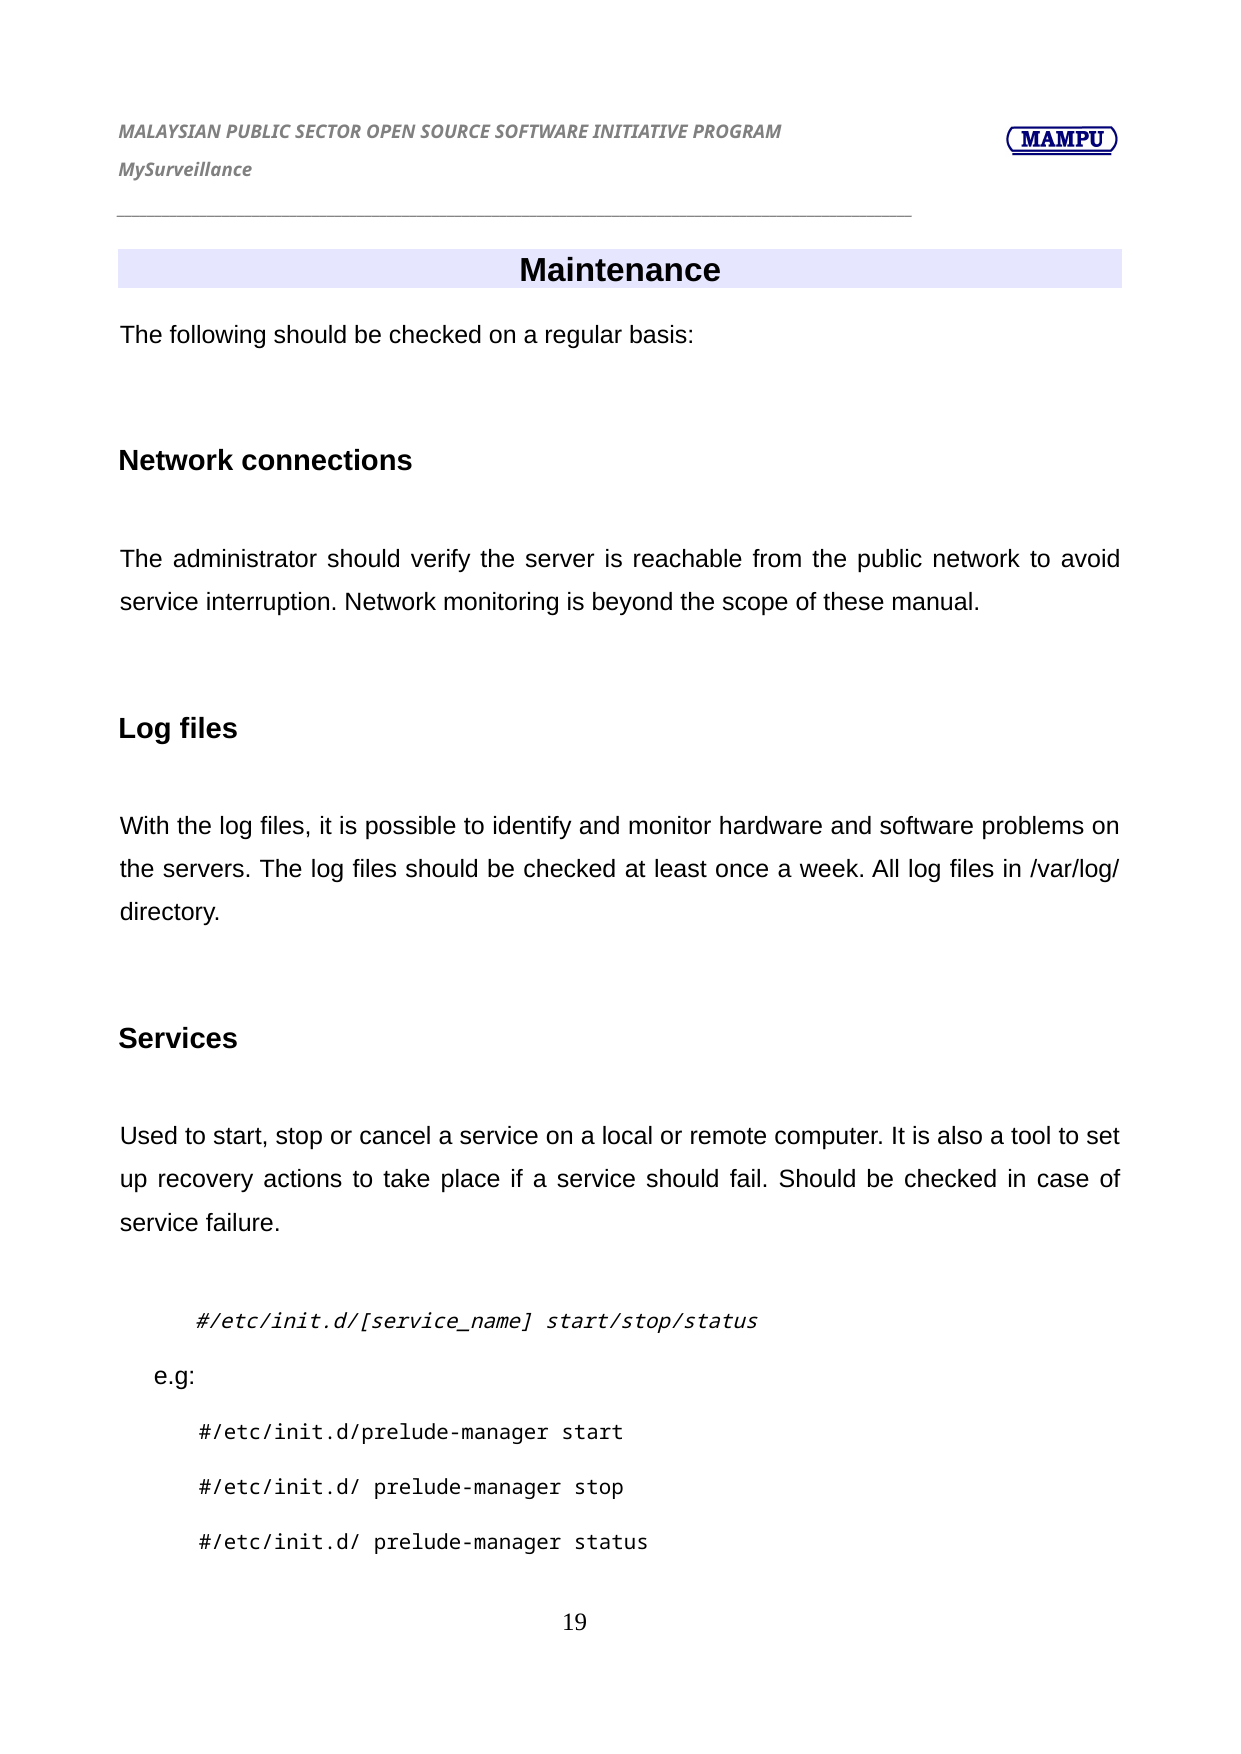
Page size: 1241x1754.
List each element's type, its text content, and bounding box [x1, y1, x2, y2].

text e.g: [153, 1361, 1122, 1390]
picture [1005, 125, 1119, 157]
subtitle Network connections [118, 443, 1122, 477]
text The following should be checked on a regular basis: [119, 320, 1122, 348]
text The administrator should verify the server is reachable from the public network to avoid service interruption. Network monitoring is beyond the scope of these manual. [119, 544, 1122, 616]
subtitle Log files [118, 711, 1122, 744]
subtitle Services [118, 1021, 1122, 1054]
text Used to start, stop or cancel a service on a local or remote computer. It is also a tool to set up recovery actions to take place if a service should fail. Should be checked in case of service failure. [119, 1121, 1122, 1236]
text #/etc/init.d/ prelude-manager stop [197, 1472, 1122, 1501]
text #/etc/init.d/ prelude-manager status [197, 1527, 1122, 1556]
text With the log files, it is possible to identify and monitor hardware and software problems on the servers. The log files should be checked at least once a week. All log files in /var/log/ directory. [119, 811, 1122, 926]
subtitle Maintenance [118, 249, 1122, 288]
text #/etc/init.d/[service_name] start/stop/status [119, 1306, 1122, 1335]
text #/etc/init.d/prelude-manager start [197, 1417, 1122, 1445]
